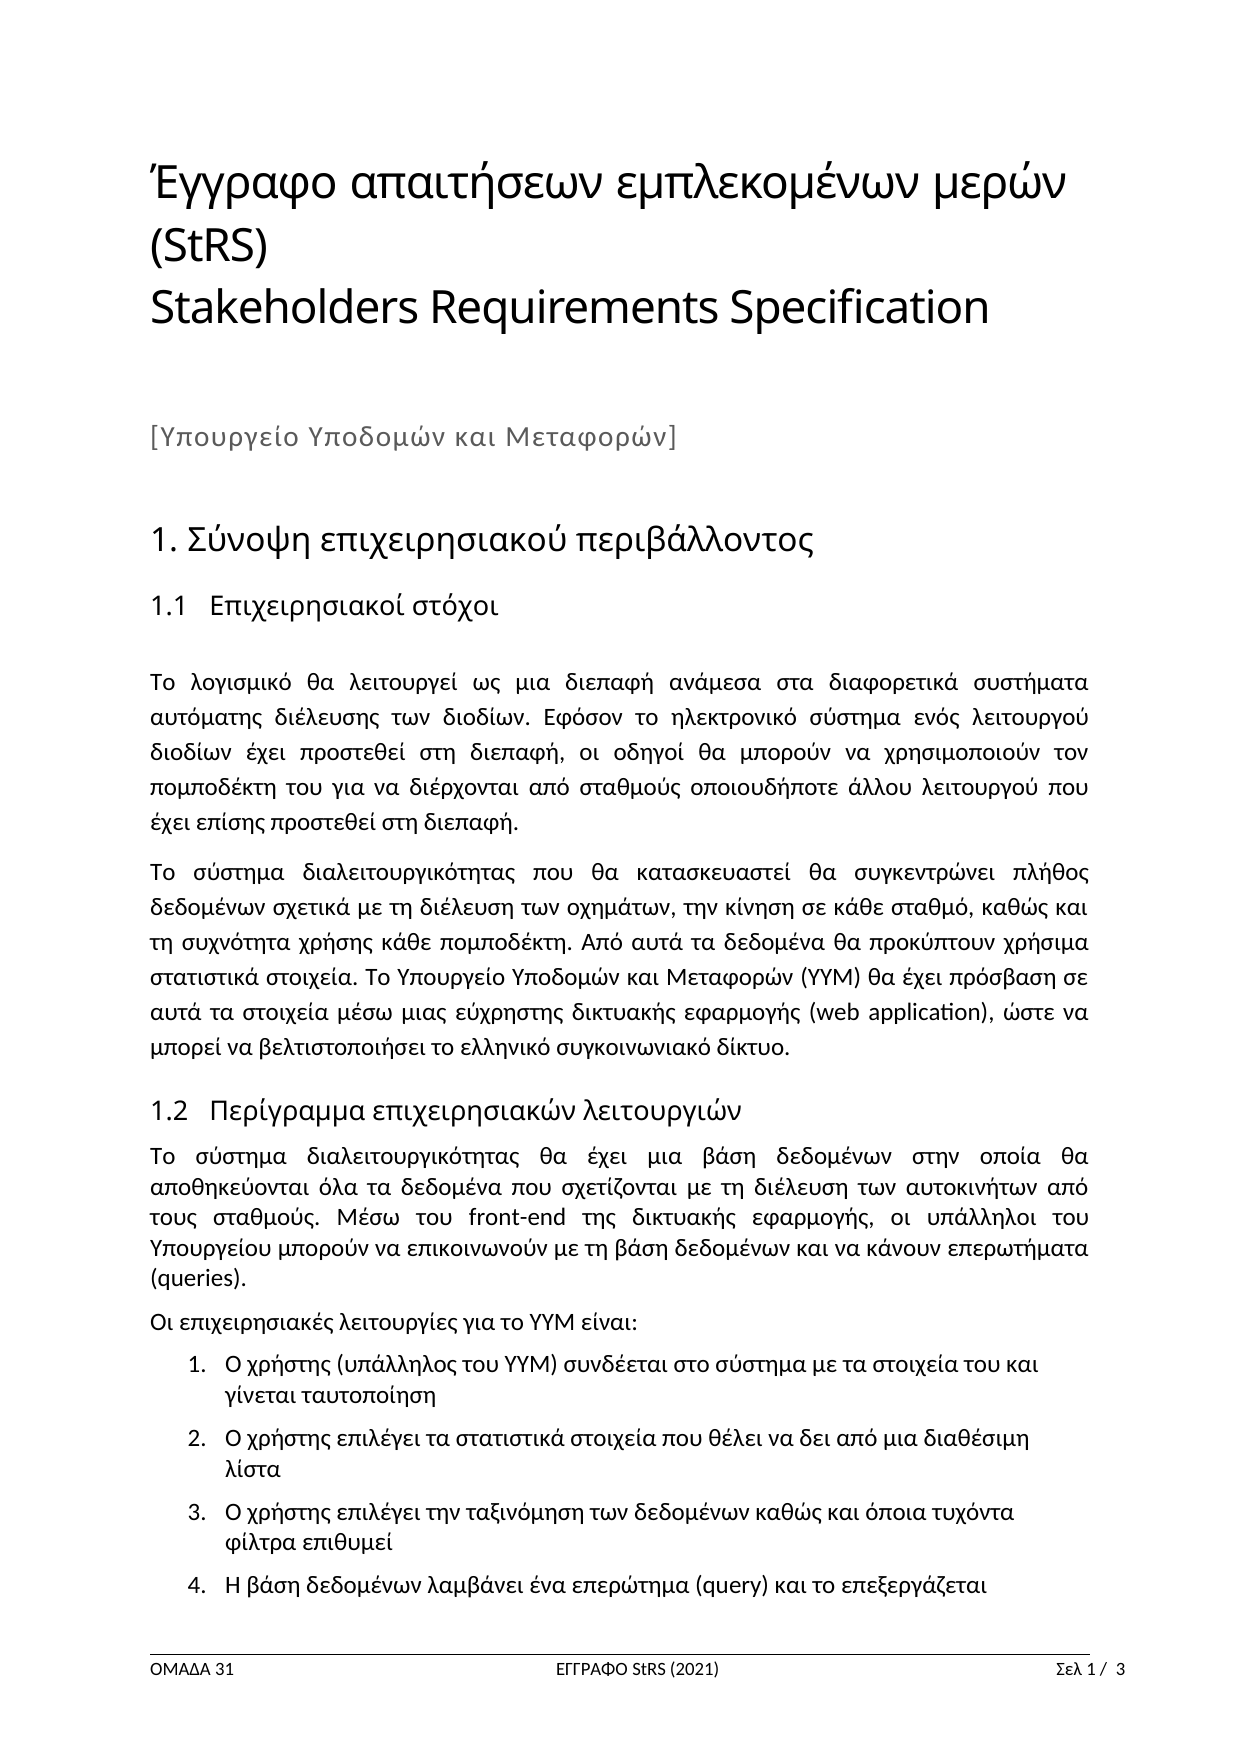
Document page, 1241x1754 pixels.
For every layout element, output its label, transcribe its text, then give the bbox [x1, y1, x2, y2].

text Το σύστημα διαλειτουργικότητας που θα κατασκευαστεί θα συγκεντρώνει πλήθος δεδομένων σχετικά με τη διέλευση των οχημάτων, την κίνηση σε κάθε σταθμό, καθώς και τη συχνότητα χρήσης κάθε πομποδέκτη. Από αυτά τα δεδομένα θα προκύπτουν χρήσιμα στατιστικά στοιχεία. Το Υπουργείο Υποδομών και Μεταφορών (ΥΥΜ) θα έχει πρόσβαση σε αυτά τα στοιχεία μέσω μιας εύχρηστης δικτυακής εφαρμογής (web application), ώστε να μπορεί να βελτιστοποιήσει το ελληνικό συγκοινωνιακό δίκτυο. [150, 856, 1090, 1062]
text Το σύστημα διαλειτουργικότητας θα έχει μια βάση δεδομένων στην οποία θα αποθηκεύονται όλα τα δεδομένα που σχετίζονται με τη διέλευση των αυτοκινήτων από τους σταθμούς. Μέσω του front-end της δικτυακής εφαρμογής, οι υπάλληλοι του Υπουργείου μπορούν να επικοινωνούν με τη βάση δεδομένων και να κάνουν επερωτήματα (queries). [150, 1141, 1090, 1293]
subtitle 1.1 Επιχειρησιακοί στόχοι [150, 587, 1090, 623]
text Οι επιχειρησιακές λειτουργίες για το ΥΥΜ είναι: [150, 1306, 1090, 1336]
list Η βάση δεδομένων λαμβάνει ένα επερώτημα (query) και το επεξεργάζεται [187, 1569, 1090, 1600]
list Ο χρήστης (υπάλληλος του YΥΜ) συνδέεται στο σύστημα με τα στοιχεία του και γίνεται ταυτοποίηση [187, 1349, 1090, 1410]
text Το λογισμικό θα λειτουργεί ως μια διεπαφή ανάμεσα στα διαφορετικά συστήματα αυτόματης διέλευσης των διοδίων. Εφόσον το ηλεκτρονικό σύστημα ενός λειτουργού διοδίων έχει προστεθεί στη διεπαφή, οι οδηγοί θα μπορούν να χρησιμοποιούν τον πομποδέκτη του για να διέρχονται από σταθμούς οποιουδήποτε άλλου λειτουργού που έχει επίσης προστεθεί στη διεπαφή. [150, 667, 1090, 837]
list Ο χρήστης επιλέγει τα στατιστικά στοιχεία που θέλει να δει από μια διαθέσιμη λίστα [187, 1422, 1090, 1483]
list Ο χρήστης επιλέγει την ταξινόμηση των δεδομένων καθώς και όποια τυχόντα φίλτρα επιθυμεί [187, 1496, 1090, 1557]
subtitle Σύνοψη επιχειρησιακού περιβάλλοντος [150, 516, 1090, 562]
subtitle [Υπουργείο Υποδομών και Μεταφορών] [150, 418, 1090, 454]
title Έγγραφο απαιτήσεων εμπλεκομένων μερών (StRS) Stakeholders Requirements Specification [150, 150, 1090, 337]
subtitle 1.2 Περίγραμμα επιχειρησιακών λειτουργιών [150, 1091, 1090, 1128]
